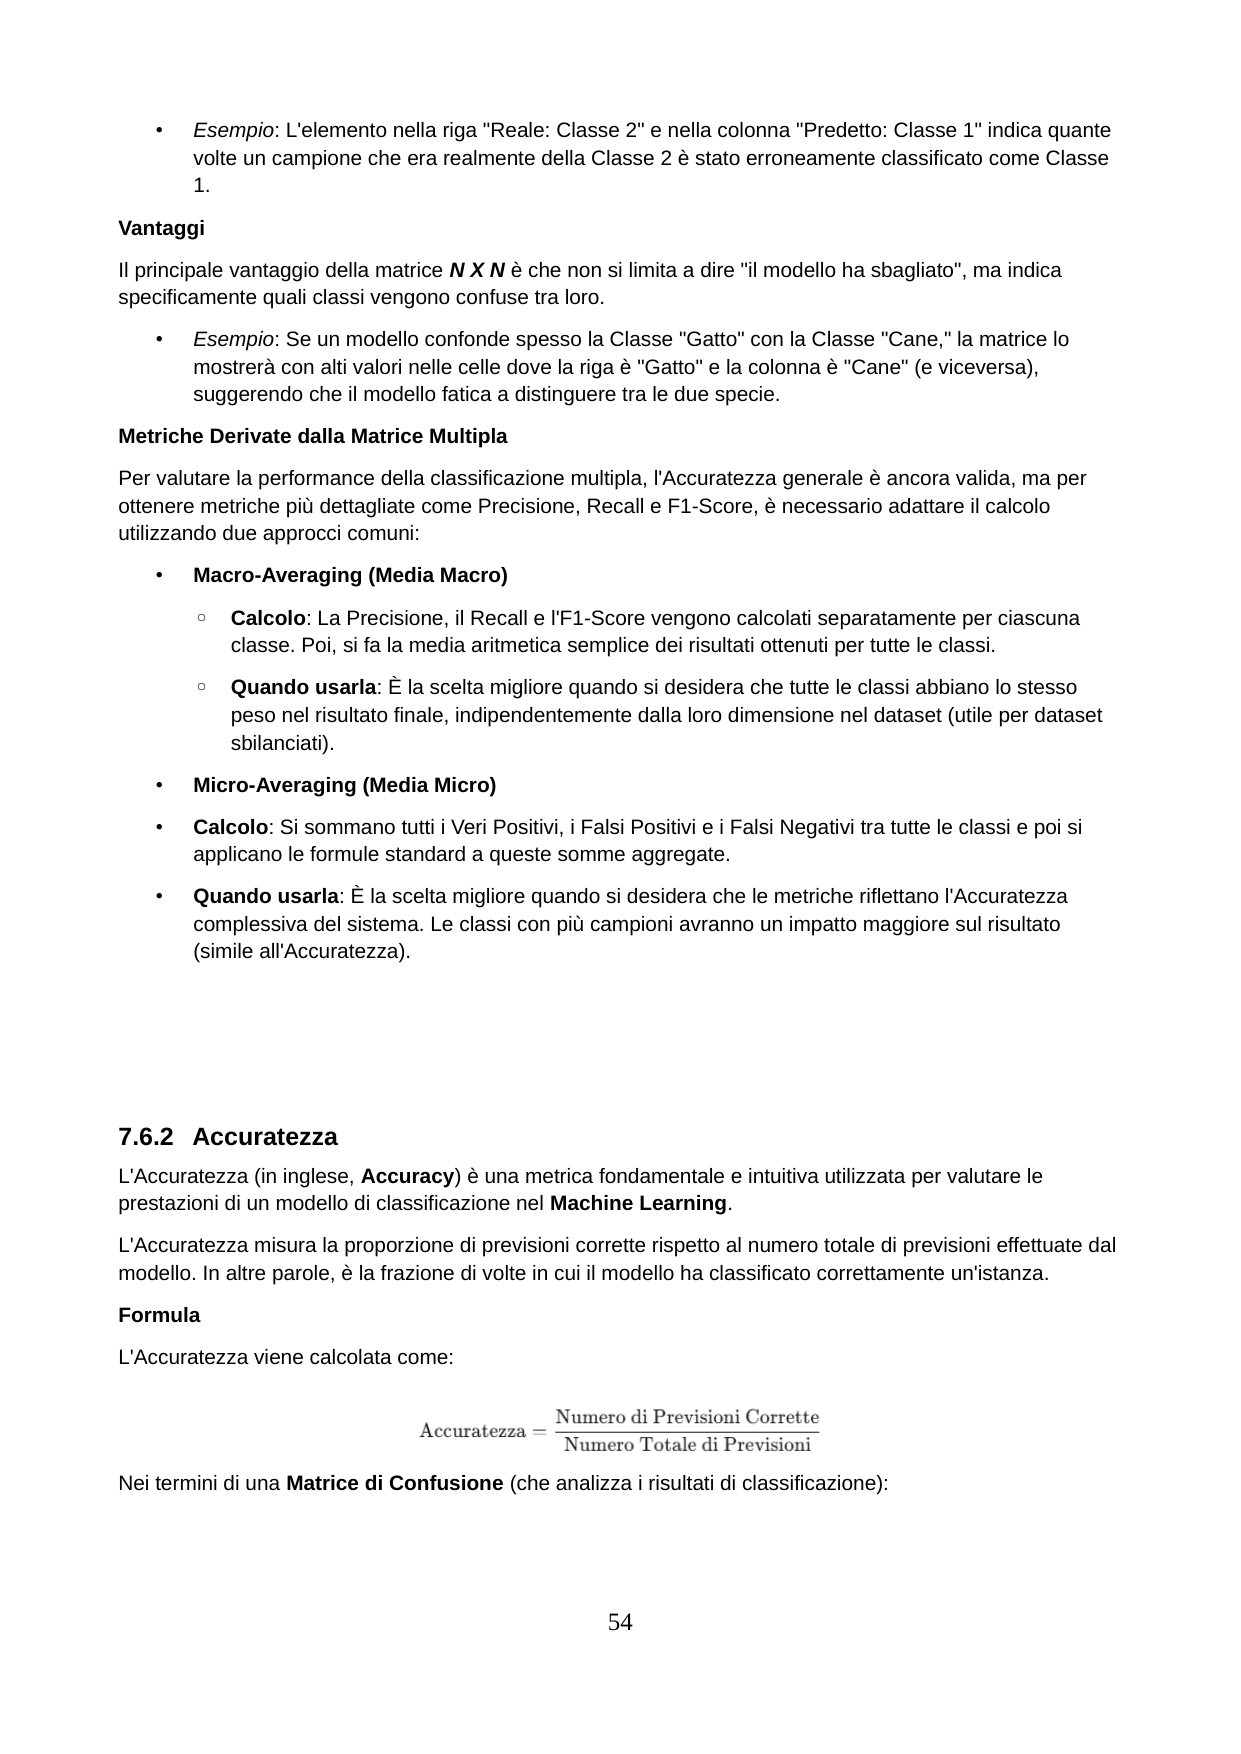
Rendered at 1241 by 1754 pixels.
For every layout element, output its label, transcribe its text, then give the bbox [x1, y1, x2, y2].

subtitle Accuratezza [118, 1122, 1122, 1151]
text Per valutare la performance della classificazione multipla, l'Accuratezza generale è ancora valida, ma per ottenere metriche più dettagliate come Precisione, Recall e F1-Score, è necessario adattare il calcolo utilizzando due approcci comuni: [118, 466, 1122, 545]
text Il principale vantaggio della matrice N X N è che non si limita a dire "il modello ha sbagliato", ma indica specificamente quali classi vengono confuse tra loro. [118, 257, 1122, 309]
list Calcolo: La Precisione, il Recall e l'F1-Score vengono calcolati separatamente per ciascuna classe. Poi, si fa la media aritmetica semplice dei risultati ottenuti per tutte le classi. [193, 606, 1122, 657]
list Esempio: L'elemento nella riga "Reale: Classe 2" e nella colonna "Predetto: Classe 1" indica quante volte un campione che era realmente della Classe 2 è stato erroneamente classificato come Classe 1. [156, 118, 1122, 197]
text Vantaggi [118, 215, 1122, 239]
picture [405, 1386, 835, 1469]
text Formula [118, 1303, 1122, 1327]
text Metriche Derivate dalla Matrice Multipla [118, 424, 1122, 448]
list Micro-Averaging (Media Micro) [156, 772, 1122, 796]
list Quando usarla: È la scelta migliore quando si desidera che le metriche riflettano l'Accuratezza complessiva del sistema. Le classi con più campioni avranno un impatto maggiore sul risultato (simile all'Accuratezza). [156, 884, 1122, 963]
list Macro-Averaging (Media Macro) [156, 563, 1122, 587]
text L'Accuratezza (in inglese, Accuracy) è una metrica fondamentale e intuitiva utilizzata per valutare le prestazioni di un modello di classificazione nel Machine Learning. [118, 1163, 1122, 1215]
list Quando usarla: È la scelta migliore quando si desidera che tutte le classi abbiano lo stesso peso nel risultato finale, indipendentemente dalla loro dimensione nel dataset (utile per dataset sbilanciati). [193, 675, 1122, 754]
text L'Accuratezza viene calcolata come: [118, 1345, 1122, 1369]
text Nei termini di una Matrice di Confusione (che analizza i risultati di classificazione): [118, 1471, 1122, 1495]
text L'Accuratezza misura la proporzione di previsioni corrette rispetto al numero totale di previsioni effettuate dal modello. In altre parole, è la frazione di volte in cui il modello ha classificato correttamente un'istanza. [118, 1233, 1122, 1284]
list Calcolo: Si sommano tutti i Veri Positivi, i Falsi Positivi e i Falsi Negativi tra tutte le classi e poi si applicano le formule standard a queste somme aggregate. [156, 814, 1122, 866]
list Esempio: Se un modello confonde spesso la Classe "Gatto" con la Classe "Cane," la matrice lo mostrerà con alti valori nelle celle dove la riga è "Gatto" e la colonna è "Cane" (e viceversa), suggerendo che il modello fatica a distinguere tra le due specie. [156, 327, 1122, 406]
